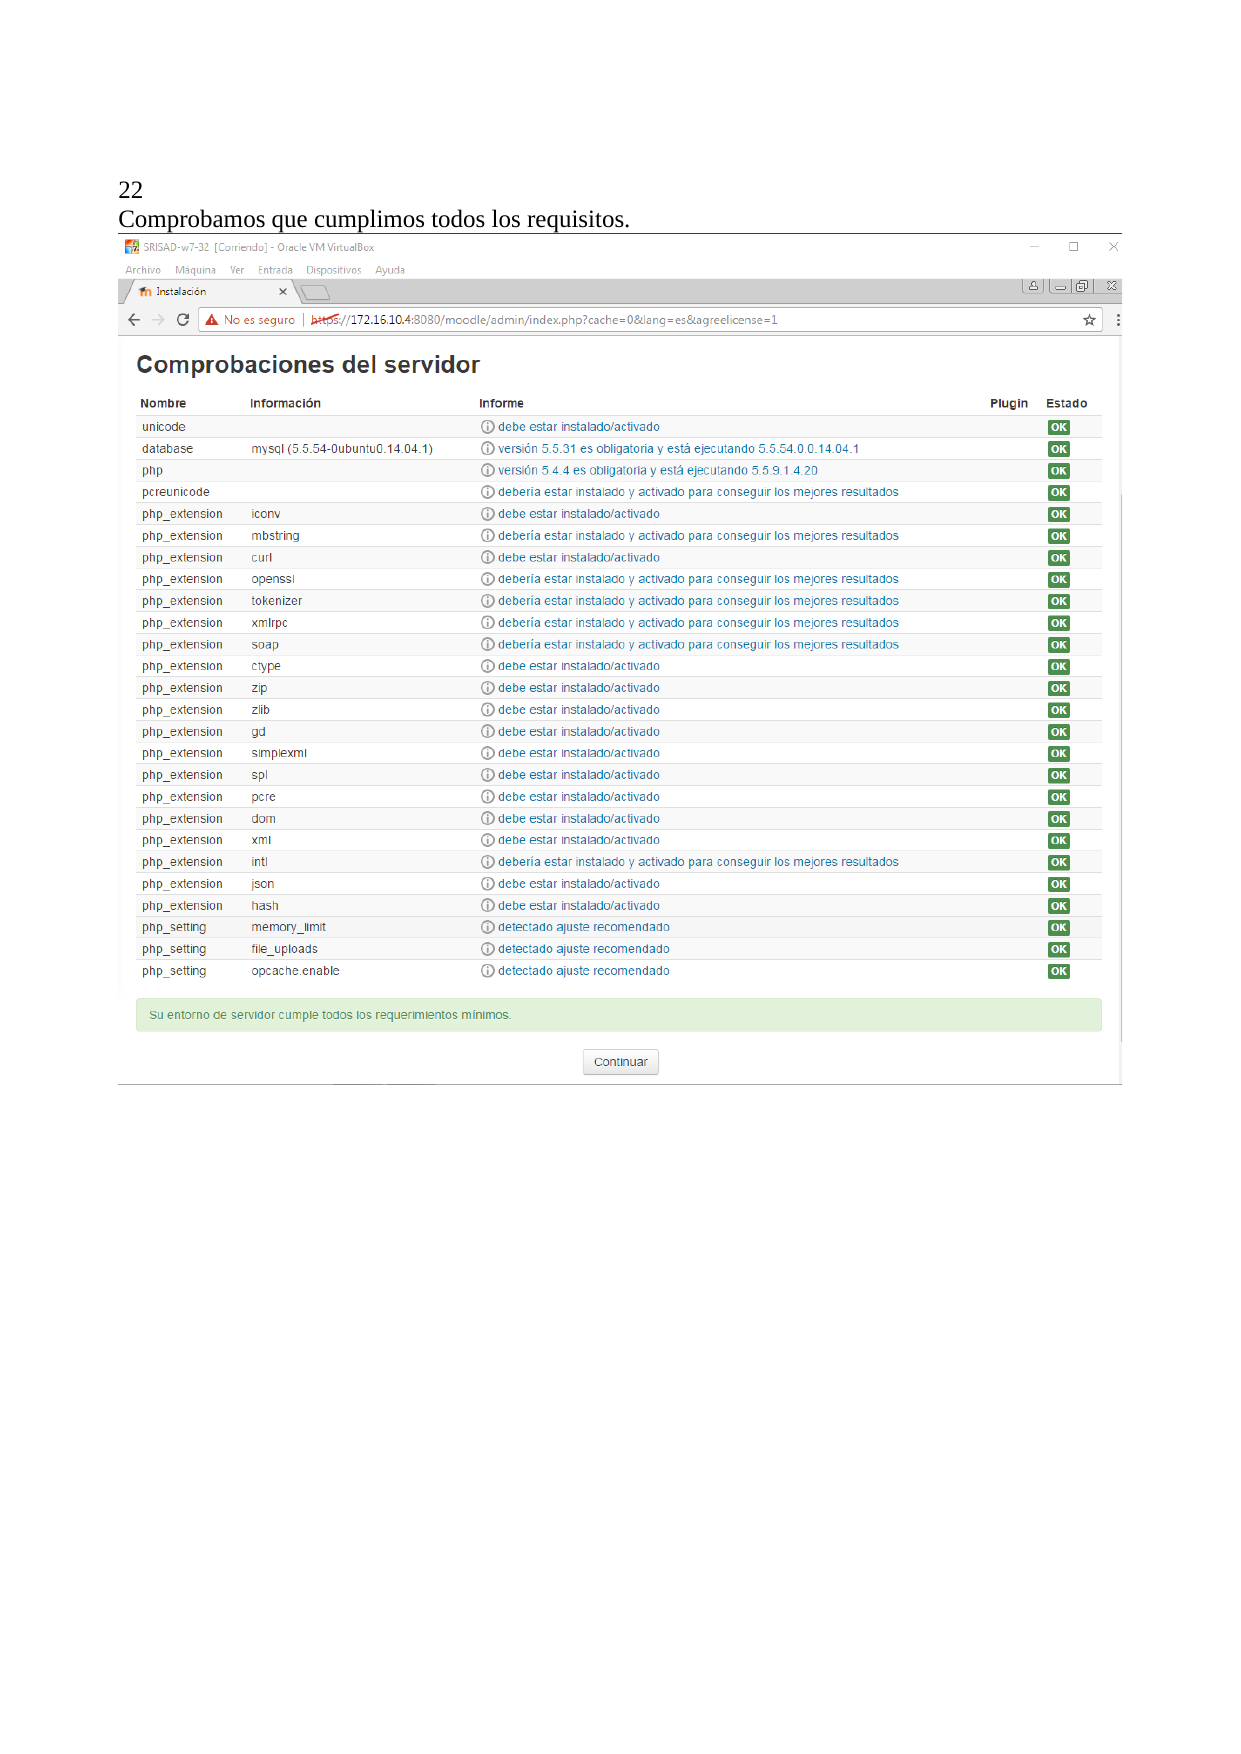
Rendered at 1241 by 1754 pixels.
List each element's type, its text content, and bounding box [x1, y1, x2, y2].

text Comprobamos que cumplimos todos los requisitos. [118, 204, 1122, 233]
text 22 [118, 176, 1122, 204]
picture [118, 233, 1123, 1085]
